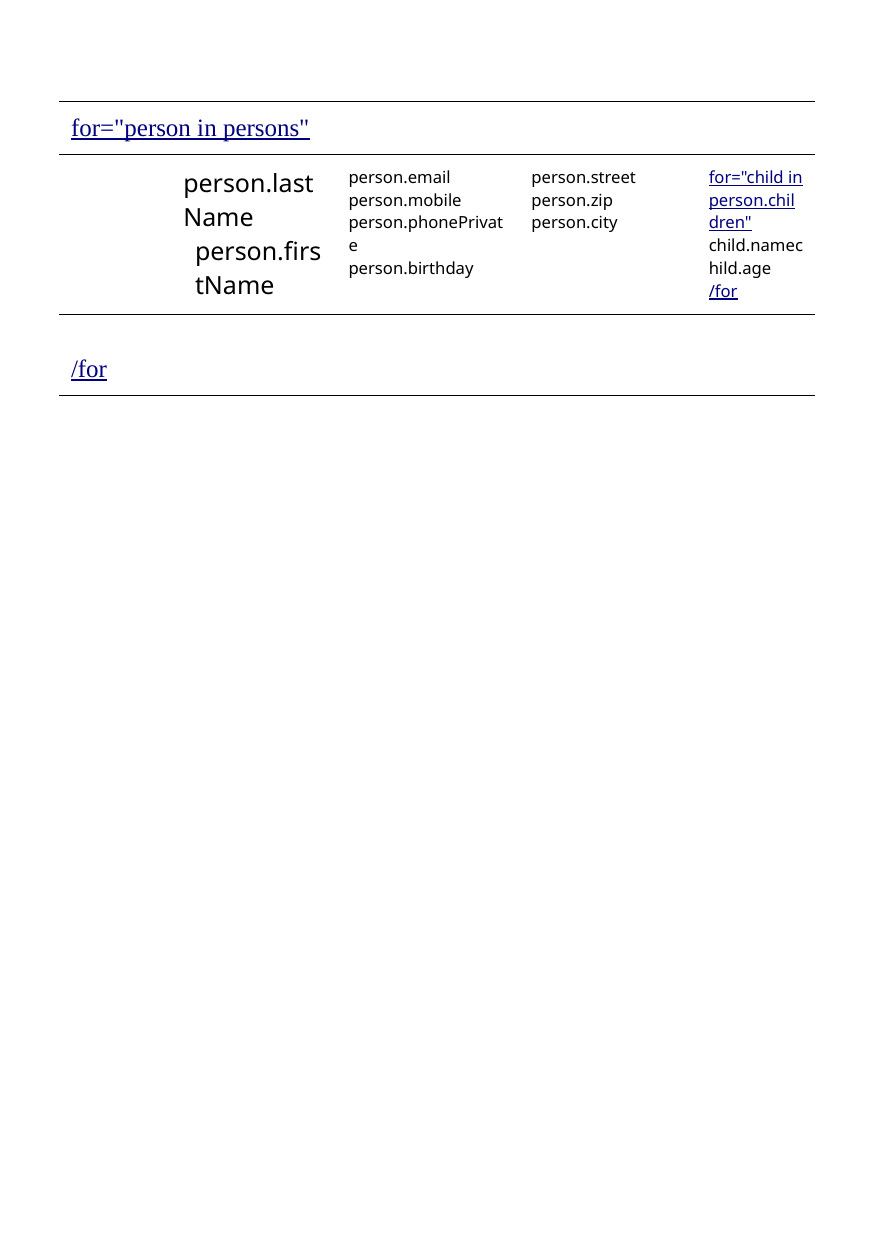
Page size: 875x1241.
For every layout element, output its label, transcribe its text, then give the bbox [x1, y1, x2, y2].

table_cell person.street person.zip person.city [520, 155, 697, 314]
table_header for="person in persons" [59, 102, 815, 154]
table_cell person.email person.mobile person.phonePrivate person.birthday [336, 155, 519, 314]
table_cell /for [59, 315, 815, 395]
table_cell for="child in person.children" child.namechild.age /for [697, 155, 815, 314]
table_cell [59, 155, 171, 314]
table_cell person.lastName person.firstName [171, 155, 336, 314]
